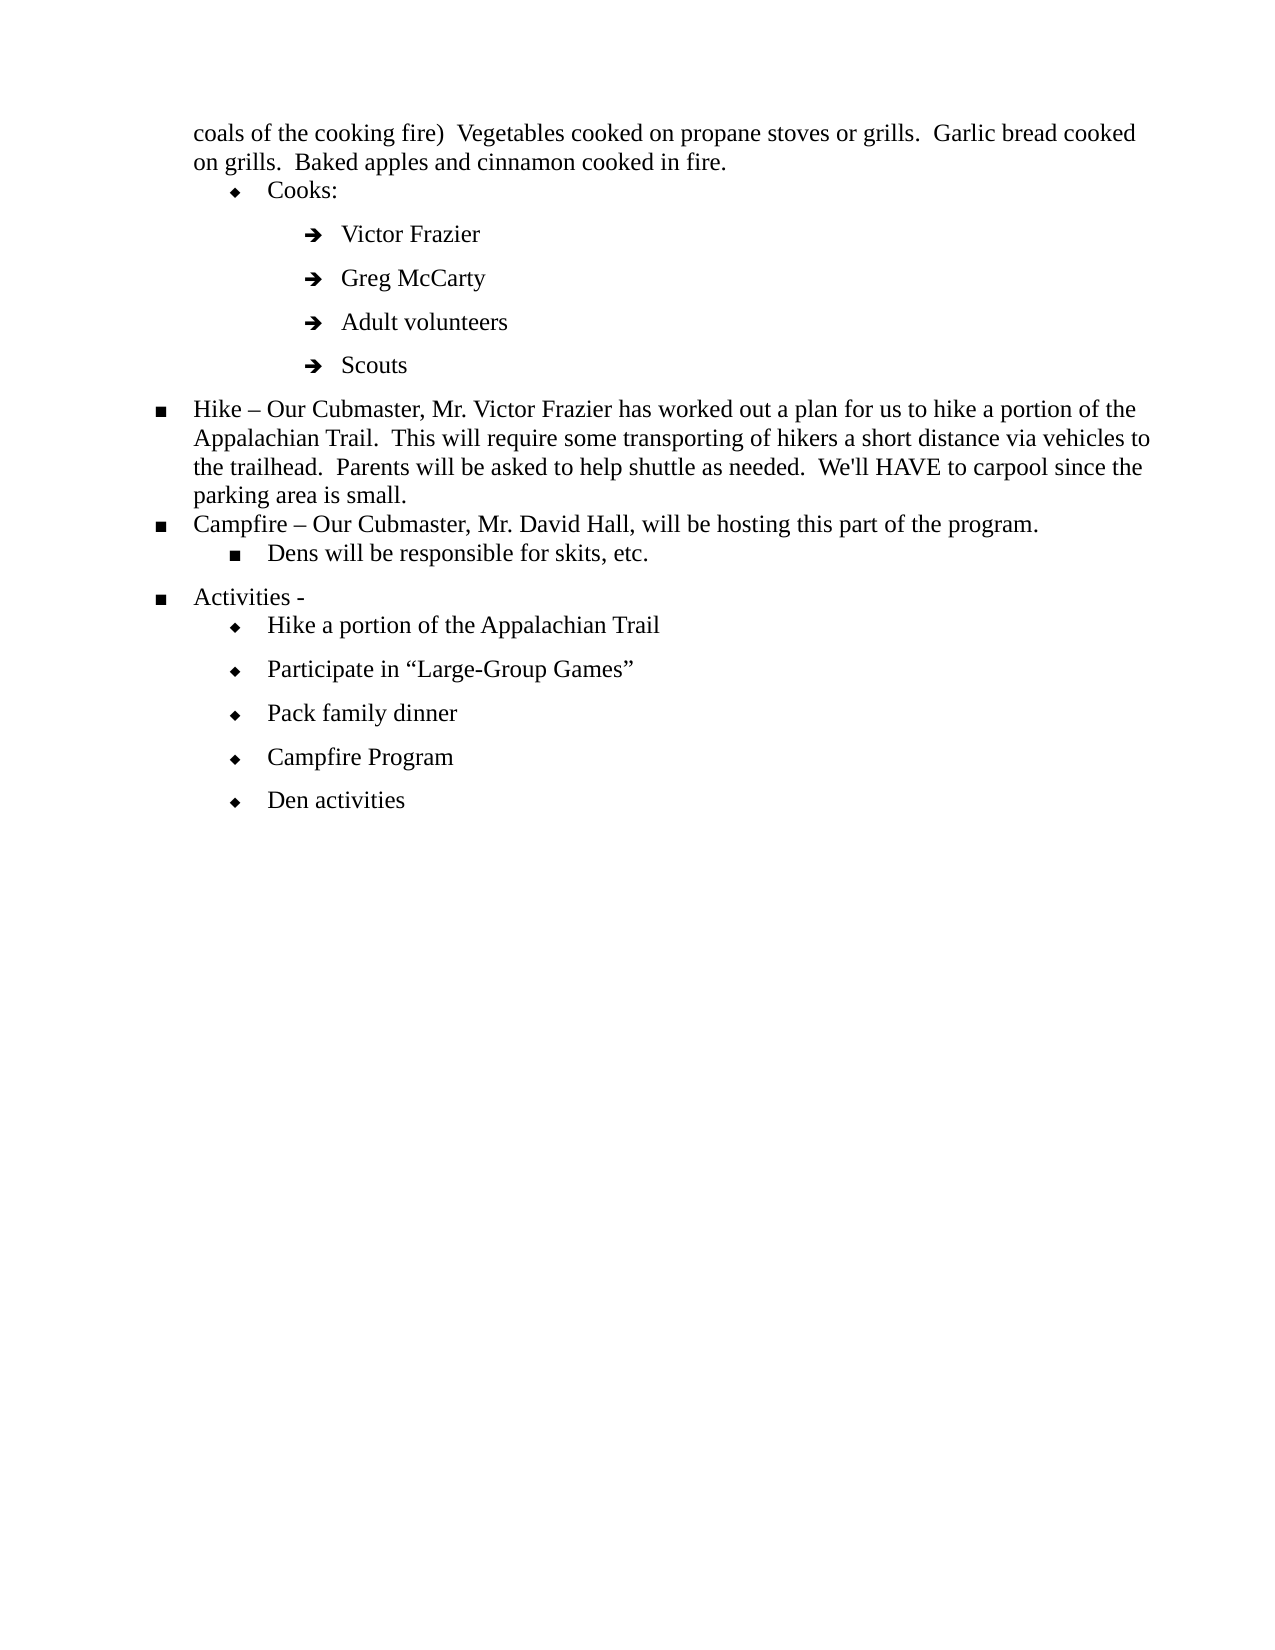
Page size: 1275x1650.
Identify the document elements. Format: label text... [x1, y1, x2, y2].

list coals of the cooking fire) Vegetables cooked on propane stoves or grills. Garlic bread cooked on grills. Baked apples and cinnamon cooked in fire. [156, 118, 1157, 176]
list Den activities [229, 786, 1157, 814]
list Activities - [156, 582, 1157, 611]
list Participate in “Large-Group Games” [229, 654, 1157, 683]
list Pack family dinner [229, 698, 1157, 727]
list Campfire Program [229, 742, 1157, 771]
list Hike a portion of the Appalachian Trail [229, 611, 1157, 639]
list Hike – Our Cubmaster, Mr. Victor Frazier has worked out a plan for us to hike a portion of the Appalachian Trail. This will require some transporting of hikers a short distance via vehicles to the trailhead. Parents will be asked to help shuttle as needed. We'll HAVE to carpool since the parking area is small. [156, 394, 1157, 509]
list Victor Frazier [303, 219, 1157, 248]
list Dens will be responsible for skits, etc. [229, 538, 1157, 567]
list Scouts [303, 351, 1157, 379]
list Cooks: [229, 176, 1157, 204]
list Greg McCarty [303, 263, 1157, 292]
list Adult volunteers [303, 307, 1157, 336]
list Campfire – Our Cubmaster, Mr. David Hall, will be hosting this part of the program. [156, 509, 1157, 538]
